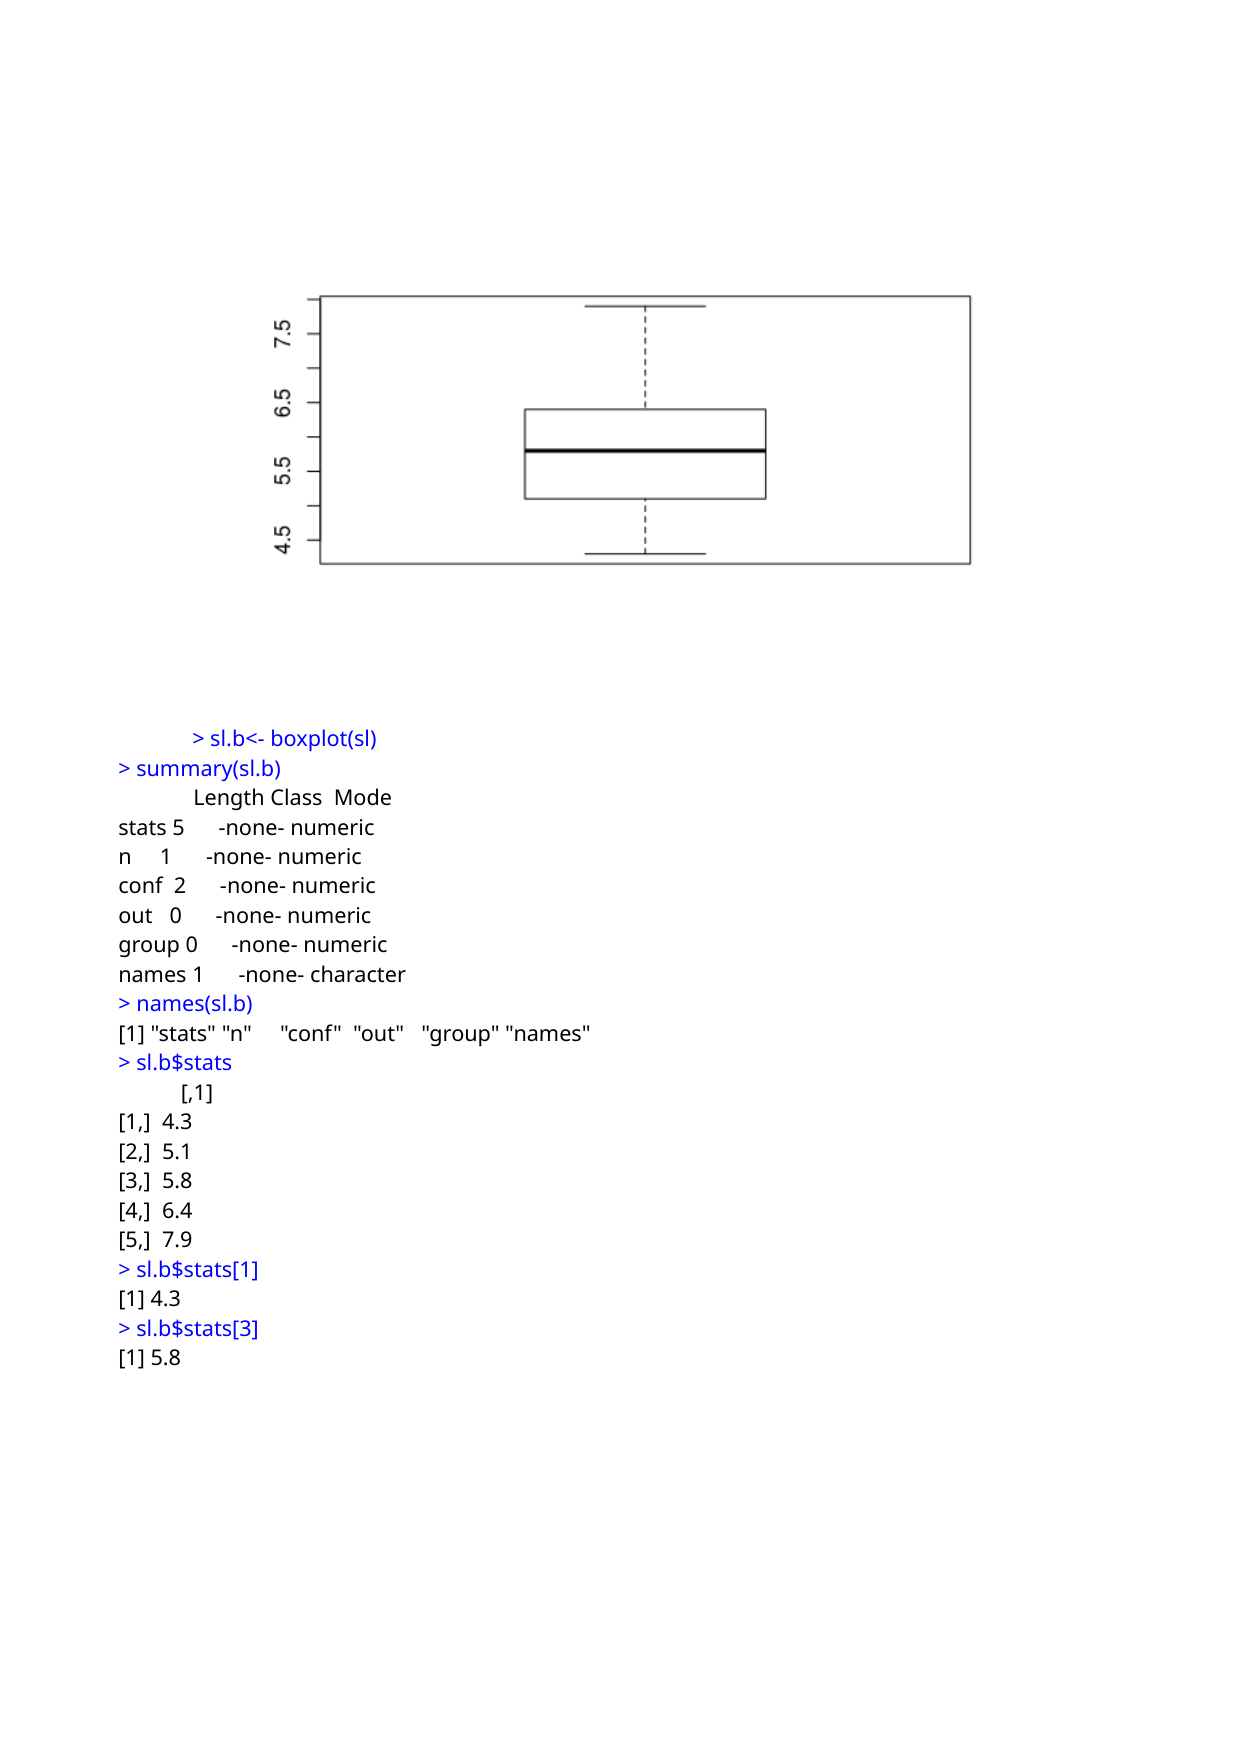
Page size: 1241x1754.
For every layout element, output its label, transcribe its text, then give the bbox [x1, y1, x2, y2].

text out 0 -none- numeric [118, 900, 1122, 930]
text [1,] 4.3 [118, 1107, 1122, 1136]
text stats 5 -none- numeric [118, 812, 1122, 841]
text > sl.b$stats[3] [118, 1313, 1122, 1342]
text [,1] [118, 1077, 1122, 1107]
text [1] 4.3 [118, 1283, 1122, 1313]
text [1] "stats" "n" "conf" "out" "group" "names" [118, 1018, 1122, 1048]
text group 0 -none- numeric [118, 930, 1122, 959]
text [4,] 6.4 [118, 1195, 1122, 1224]
text [3,] 5.8 [118, 1166, 1122, 1195]
text n 1 -none- numeric [118, 841, 1122, 871]
text > sl.b<- boxplot(sl) [118, 723, 1122, 753]
text conf 2 -none- numeric [118, 871, 1122, 900]
text [2,] 5.1 [118, 1136, 1122, 1166]
text names 1 -none- character [118, 959, 1122, 989]
text > sl.b$stats[1] [118, 1254, 1122, 1283]
text [5,] 7.9 [118, 1224, 1122, 1254]
text Length Class Mode [118, 782, 1122, 812]
picture [216, 192, 1024, 694]
text > names(sl.b) [118, 989, 1122, 1018]
text [1] 5.8 [118, 1342, 1122, 1372]
text > summary(sl.b) [118, 753, 1122, 782]
text > sl.b$stats [118, 1048, 1122, 1077]
